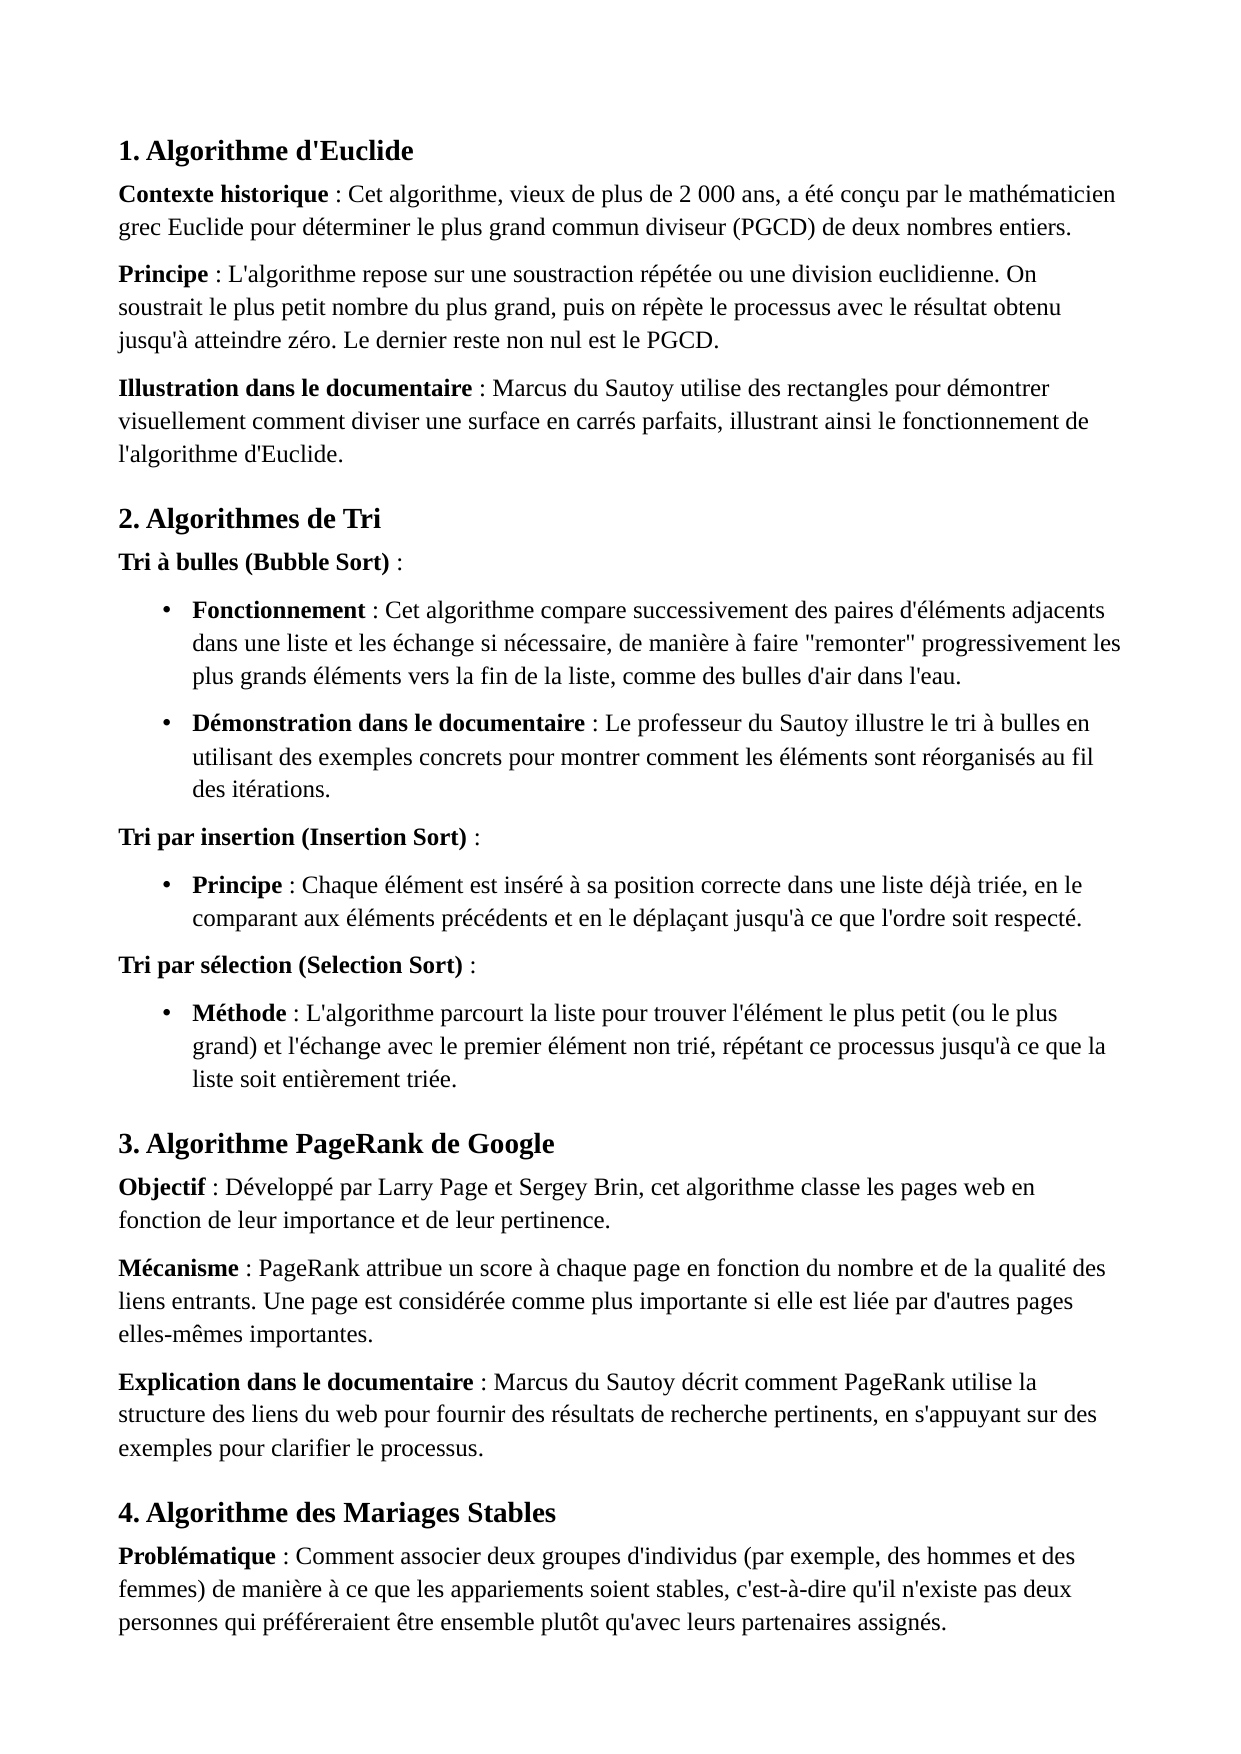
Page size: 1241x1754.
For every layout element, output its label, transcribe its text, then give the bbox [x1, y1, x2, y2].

text Tri par insertion (Insertion Sort) : [118, 822, 1122, 851]
list Principe : Chaque élément est inséré à sa position correcte dans une liste déjà triée, en le comparant aux éléments précédents et en le déplaçant jusqu'à ce que l'ordre soit respecté.​ [162, 870, 1122, 932]
text Problématique : Comment associer deux groupes d'individus (par exemple, des hommes et des femmes) de manière à ce que les appariements soient stables, c'est-à-dire qu'il n'existe pas deux personnes qui préféreraient être ensemble plutôt qu'avec leurs partenaires assignés.​ [118, 1541, 1122, 1636]
list Fonctionnement : Cet algorithme compare successivement des paires d'éléments adjacents dans une liste et les échange si nécessaire, de manière à faire "remonter" progressivement les plus grands éléments vers la fin de la liste, comme des bulles d'air dans l'eau.​ [162, 595, 1122, 690]
list Méthode : L'algorithme parcourt la liste pour trouver l'élément le plus petit (ou le plus grand) et l'échange avec le premier élément non trié, répétant ce processus jusqu'à ce que la liste soit entièrement triée.​ [162, 998, 1122, 1093]
text Explication dans le documentaire : Marcus du Sautoy décrit comment PageRank utilise la structure des liens du web pour fournir des résultats de recherche pertinents, en s'appuyant sur des exemples pour clarifier le processus.​ [118, 1367, 1122, 1461]
text Tri à bulles (Bubble Sort) : [118, 547, 1122, 576]
text Mécanisme : PageRank attribue un score à chaque page en fonction du nombre et de la qualité des liens entrants. Une page est considérée comme plus importante si elle est liée par d'autres pages elles-mêmes importantes.​ [118, 1253, 1122, 1348]
text Tri par sélection (Selection Sort) : [118, 950, 1122, 979]
text Objectif : Développé par Larry Page et Sergey Brin, cet algorithme classe les pages web en fonction de leur importance et de leur pertinence.​ [118, 1172, 1122, 1234]
list Démonstration dans le documentaire : Le professeur du Sautoy illustre le tri à bulles en utilisant des exemples concrets pour montrer comment les éléments sont réorganisés au fil des itérations.​ [162, 708, 1122, 803]
text Illustration dans le documentaire : Marcus du Sautoy utilise des rectangles pour démontrer visuellement comment diviser une surface en carrés parfaits, illustrant ainsi le fonctionnement de l'algorithme d'Euclide.​ [118, 373, 1122, 468]
text Contexte historique : Cet algorithme, vieux de plus de 2 000 ans, a été conçu par le mathématicien grec Euclide pour déterminer le plus grand commun diviseur (PGCD) de deux nombres entiers.​ [118, 179, 1122, 241]
text Principe : L'algorithme repose sur une soustraction répétée ou une division euclidienne. On soustrait le plus petit nombre du plus grand, puis on répète le processus avec le résultat obtenu jusqu'à atteindre zéro. Le dernier reste non nul est le PGCD.​ [118, 259, 1122, 354]
subtitle 1. Algorithme d'Euclide [118, 133, 1122, 166]
subtitle 2. Algorithmes de Tri [118, 501, 1122, 535]
subtitle 4. Algorithme des Mariages Stables [118, 1495, 1122, 1528]
subtitle 3. Algorithme PageRank de Google [118, 1126, 1122, 1160]
